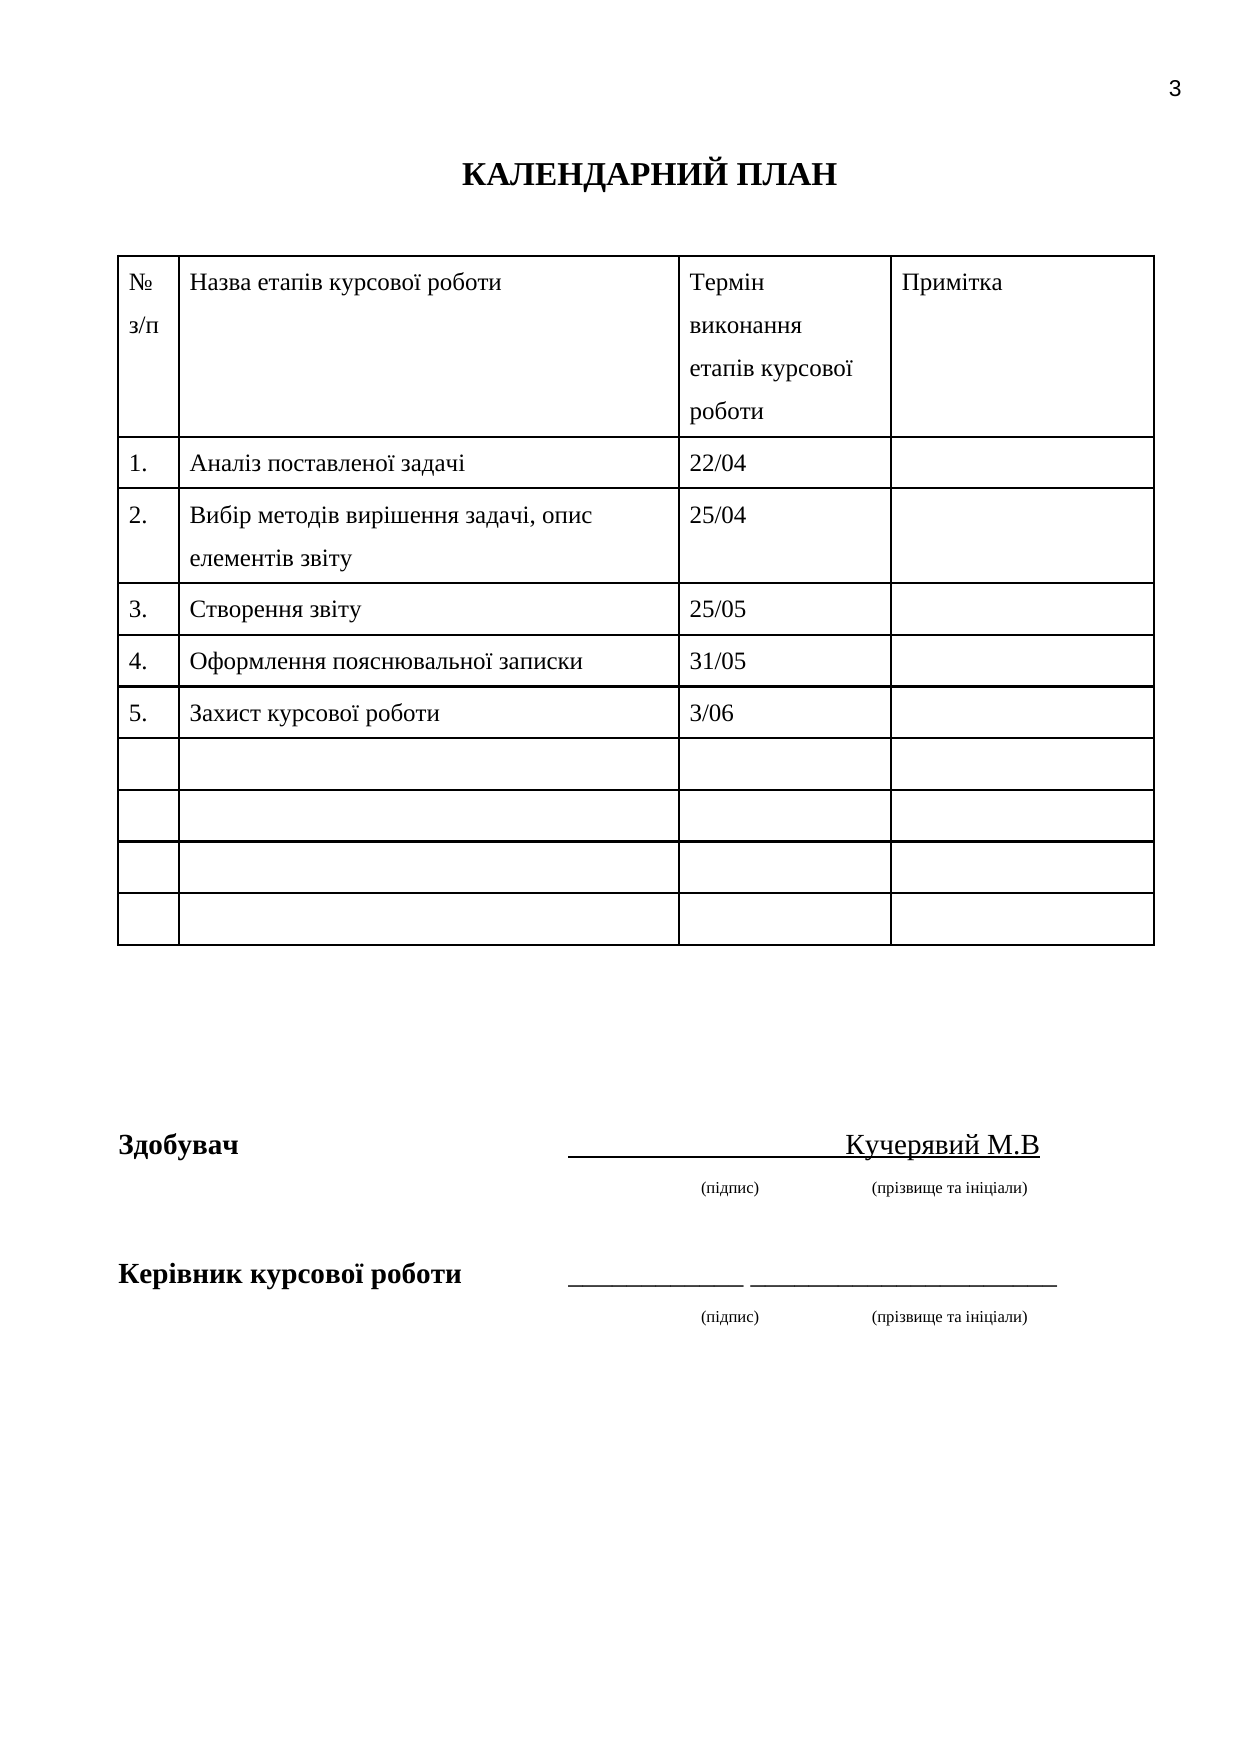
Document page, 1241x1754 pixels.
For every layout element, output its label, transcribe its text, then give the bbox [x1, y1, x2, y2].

table_cell 4. [119, 636, 178, 685]
table_header Термін виконання етапів курсової роботи [680, 257, 890, 436]
table_cell 2. [119, 489, 178, 582]
table_cell [680, 894, 890, 944]
table_cell [892, 843, 1153, 892]
table_cell 25/05 [680, 584, 890, 634]
table_header № з/п [119, 257, 178, 436]
text Здобувач Кучерявий М.В [118, 1127, 1181, 1161]
text КАЛЕНДАРНИЙ ПЛАН [118, 154, 1181, 192]
table_cell [180, 739, 678, 789]
table_cell 3/06 [680, 688, 890, 737]
table_cell [680, 739, 890, 789]
text (підпис) (прізвище та ініціали) [547, 1177, 1181, 1197]
table_cell [892, 489, 1153, 582]
table_cell Оформлення пояснювальної записки [180, 636, 678, 685]
table_header Назва етапів курсової роботи [180, 257, 678, 436]
text (підпис) (прізвище та ініціали) [547, 1307, 1181, 1326]
table_cell [119, 843, 178, 892]
table_cell [180, 791, 678, 840]
table_cell [680, 843, 890, 892]
table_header Примітка [892, 257, 1153, 436]
table_cell [119, 739, 178, 789]
table_cell [892, 438, 1153, 487]
table_cell 25/04 [680, 489, 890, 582]
table_cell [180, 894, 678, 944]
table_cell [680, 791, 890, 840]
table_cell 5. [119, 688, 178, 737]
table_cell Аналіз поставленої задачі [180, 438, 678, 487]
table_cell [892, 739, 1153, 789]
table_cell Створення звіту [180, 584, 678, 634]
table_cell [119, 894, 178, 944]
table_cell 1. [119, 438, 178, 487]
text Керівник курсової роботи ____________ _____________________ [118, 1256, 1181, 1290]
table_cell 3. [119, 584, 178, 634]
table_cell [892, 791, 1153, 840]
table_cell Вибір методів вирішення задачі, опис елементів звіту [180, 489, 678, 582]
table_cell [892, 584, 1153, 634]
table_cell 31/05 [680, 636, 890, 685]
table_cell Захист курсової роботи [180, 688, 678, 737]
table_cell [180, 843, 678, 892]
table_cell [892, 636, 1153, 685]
table_cell [119, 791, 178, 840]
table_cell [892, 688, 1153, 737]
table_cell 22/04 [680, 438, 890, 487]
table_cell [892, 894, 1153, 944]
